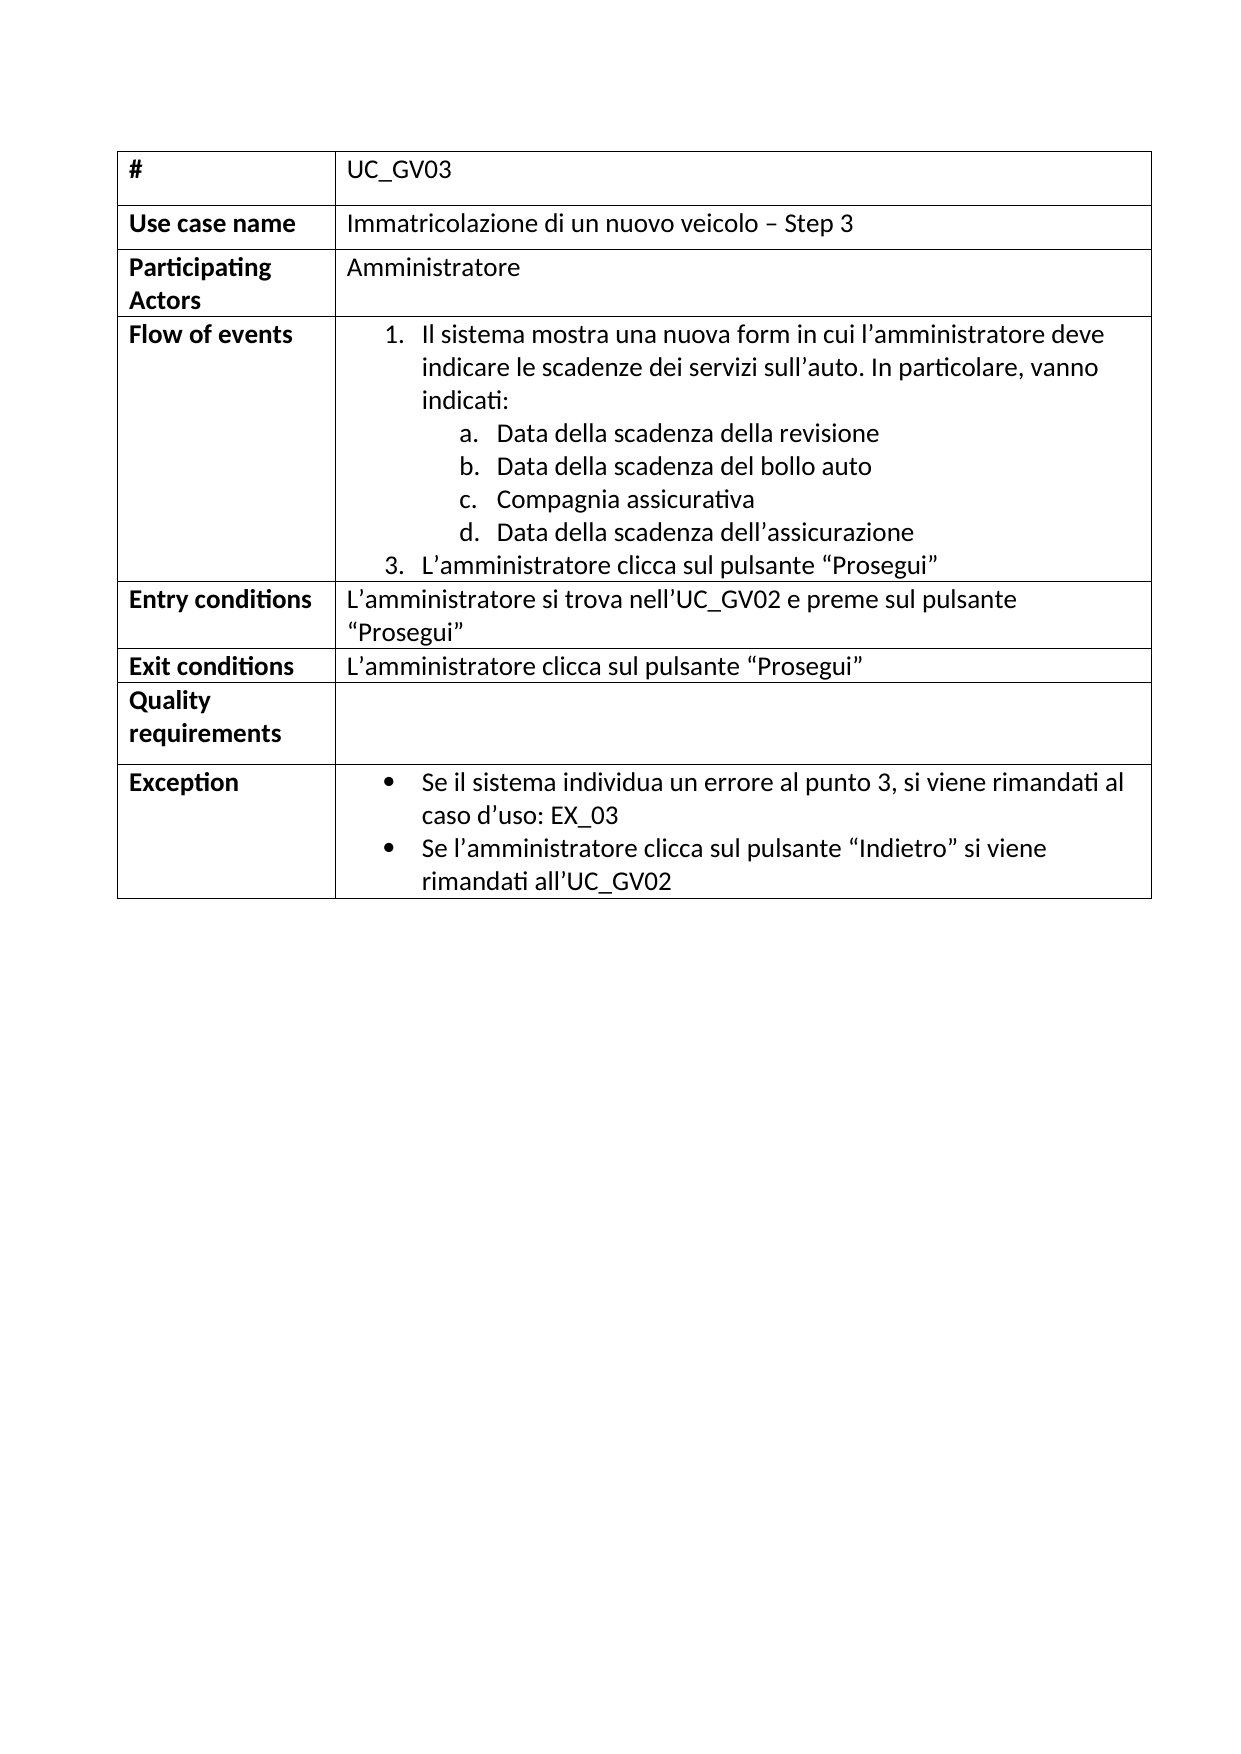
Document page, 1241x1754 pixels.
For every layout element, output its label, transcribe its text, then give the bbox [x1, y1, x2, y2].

table_cell Exception [118, 765, 335, 897]
table_cell L’amministratore clicca sul pulsante “Prosegui” [336, 649, 1151, 682]
table_cell Amministratore [336, 250, 1151, 316]
table_header # [118, 152, 335, 205]
table_cell Quality requirementsuq [118, 683, 335, 764]
table_cell Il sistema mostra una nuova form in cui l’amministratore deve indicare le scadenze dei servizi sull’auto. In particolare, vanno indicati: Data della scadenza della revisione Data della scadenza del bollo auto Compagnia assicurativa Data della scadenza dell’assicurazione L’amministratore clicca sul pulsante “Prosegui” [336, 317, 1151, 581]
table_cell Entry conditions [118, 582, 335, 648]
table_cell [336, 683, 1151, 764]
table_cell Se il sistema individua un errore al punto 3, si viene rimandati al caso d’uso: EX_03 Se l’amministratore clicca sul pulsante “Indietro” si viene rimandati all’UC_GV02 [336, 765, 1151, 897]
table_cell Exit conditions [118, 649, 335, 682]
table_cell Use case name [118, 206, 335, 249]
table_cell L’amministratore si trova nell’UC_GV02 e preme sul pulsante “Prosegui” [336, 582, 1151, 648]
table_cell Immatricolazione di un nuovo veicolo – Step 3 [336, 206, 1151, 249]
table_cell Flow of events [118, 317, 335, 581]
table_cell Participating Actors [118, 250, 335, 316]
table_header UC_GV03 [336, 152, 1151, 205]
